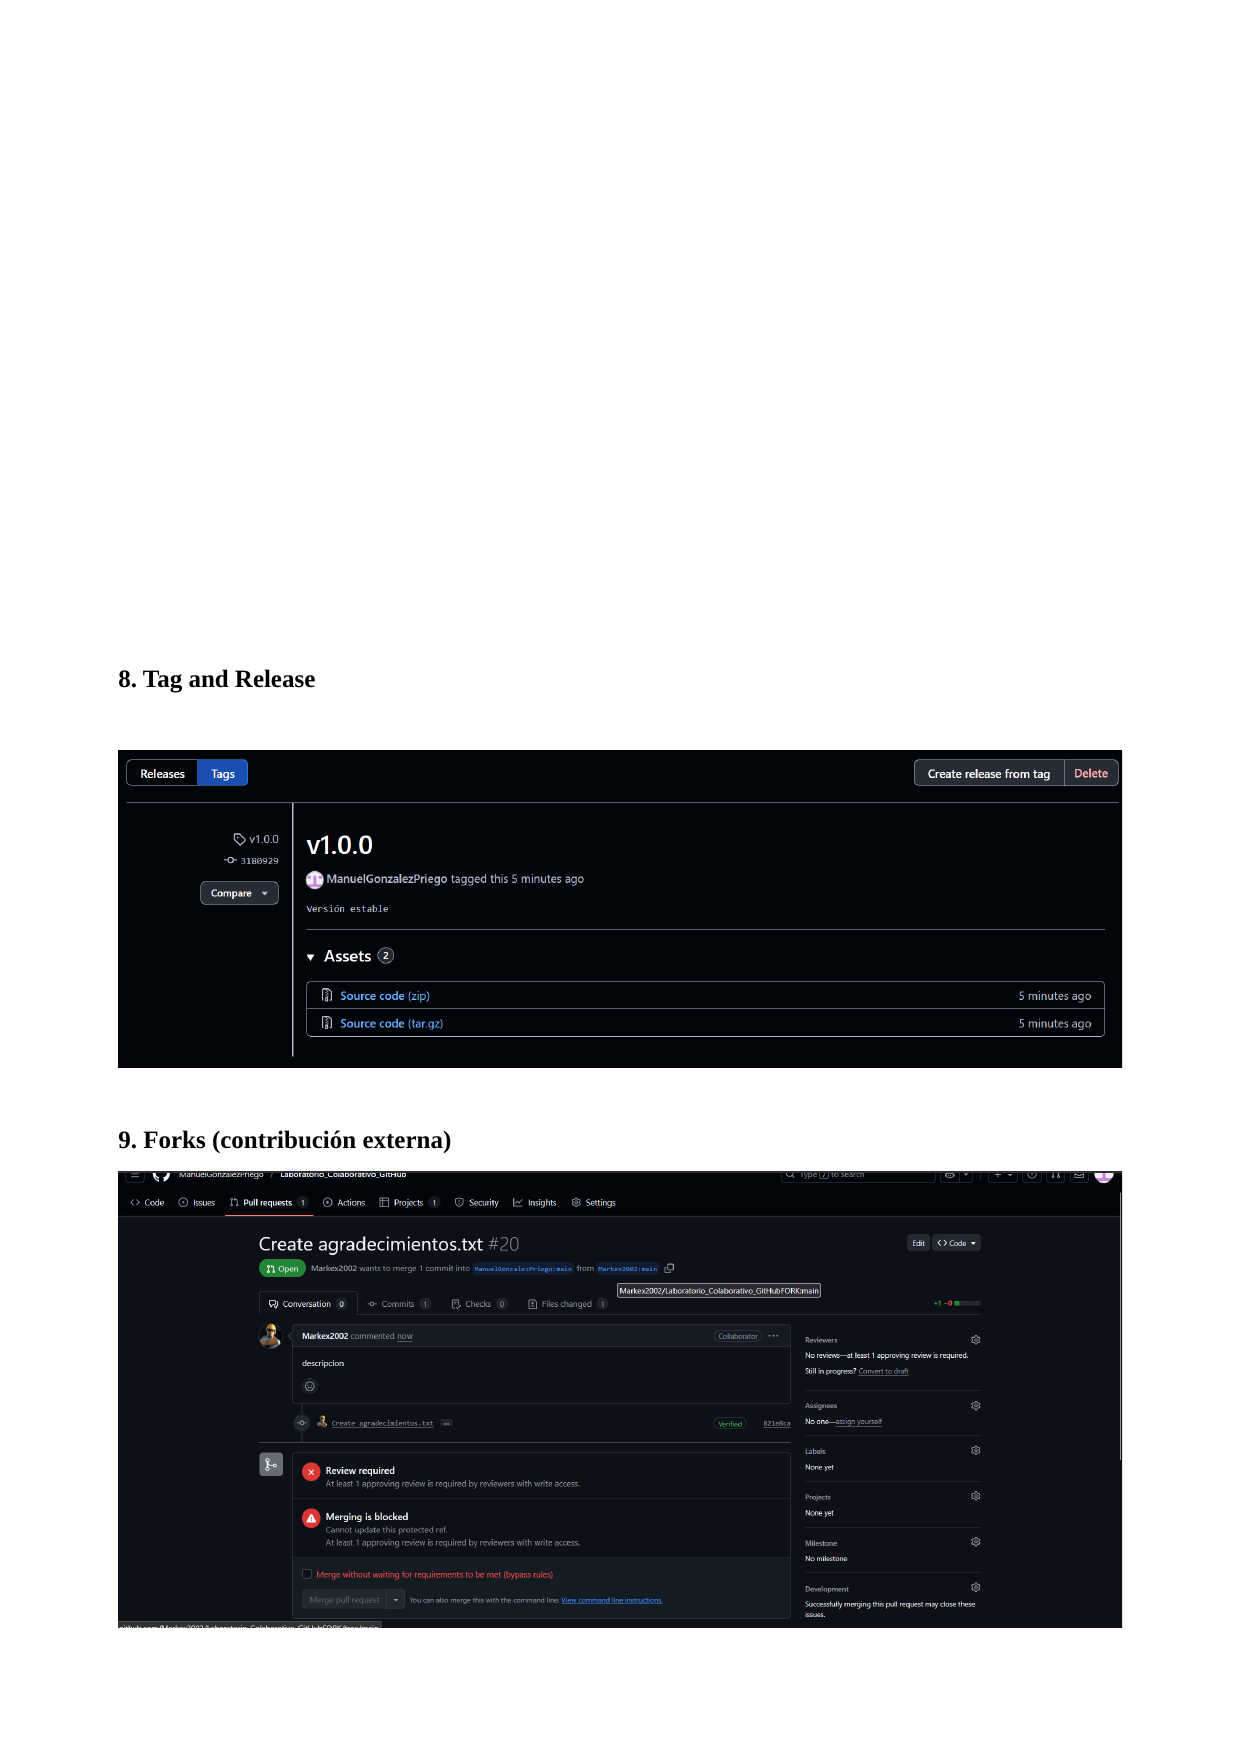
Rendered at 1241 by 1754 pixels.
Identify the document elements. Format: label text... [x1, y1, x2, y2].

picture [118, 750, 1123, 1068]
text 8. Tag and Release [118, 664, 1122, 693]
picture [118, 1171, 1123, 1628]
text 9. Forks (contribución externa) [118, 1125, 1122, 1154]
